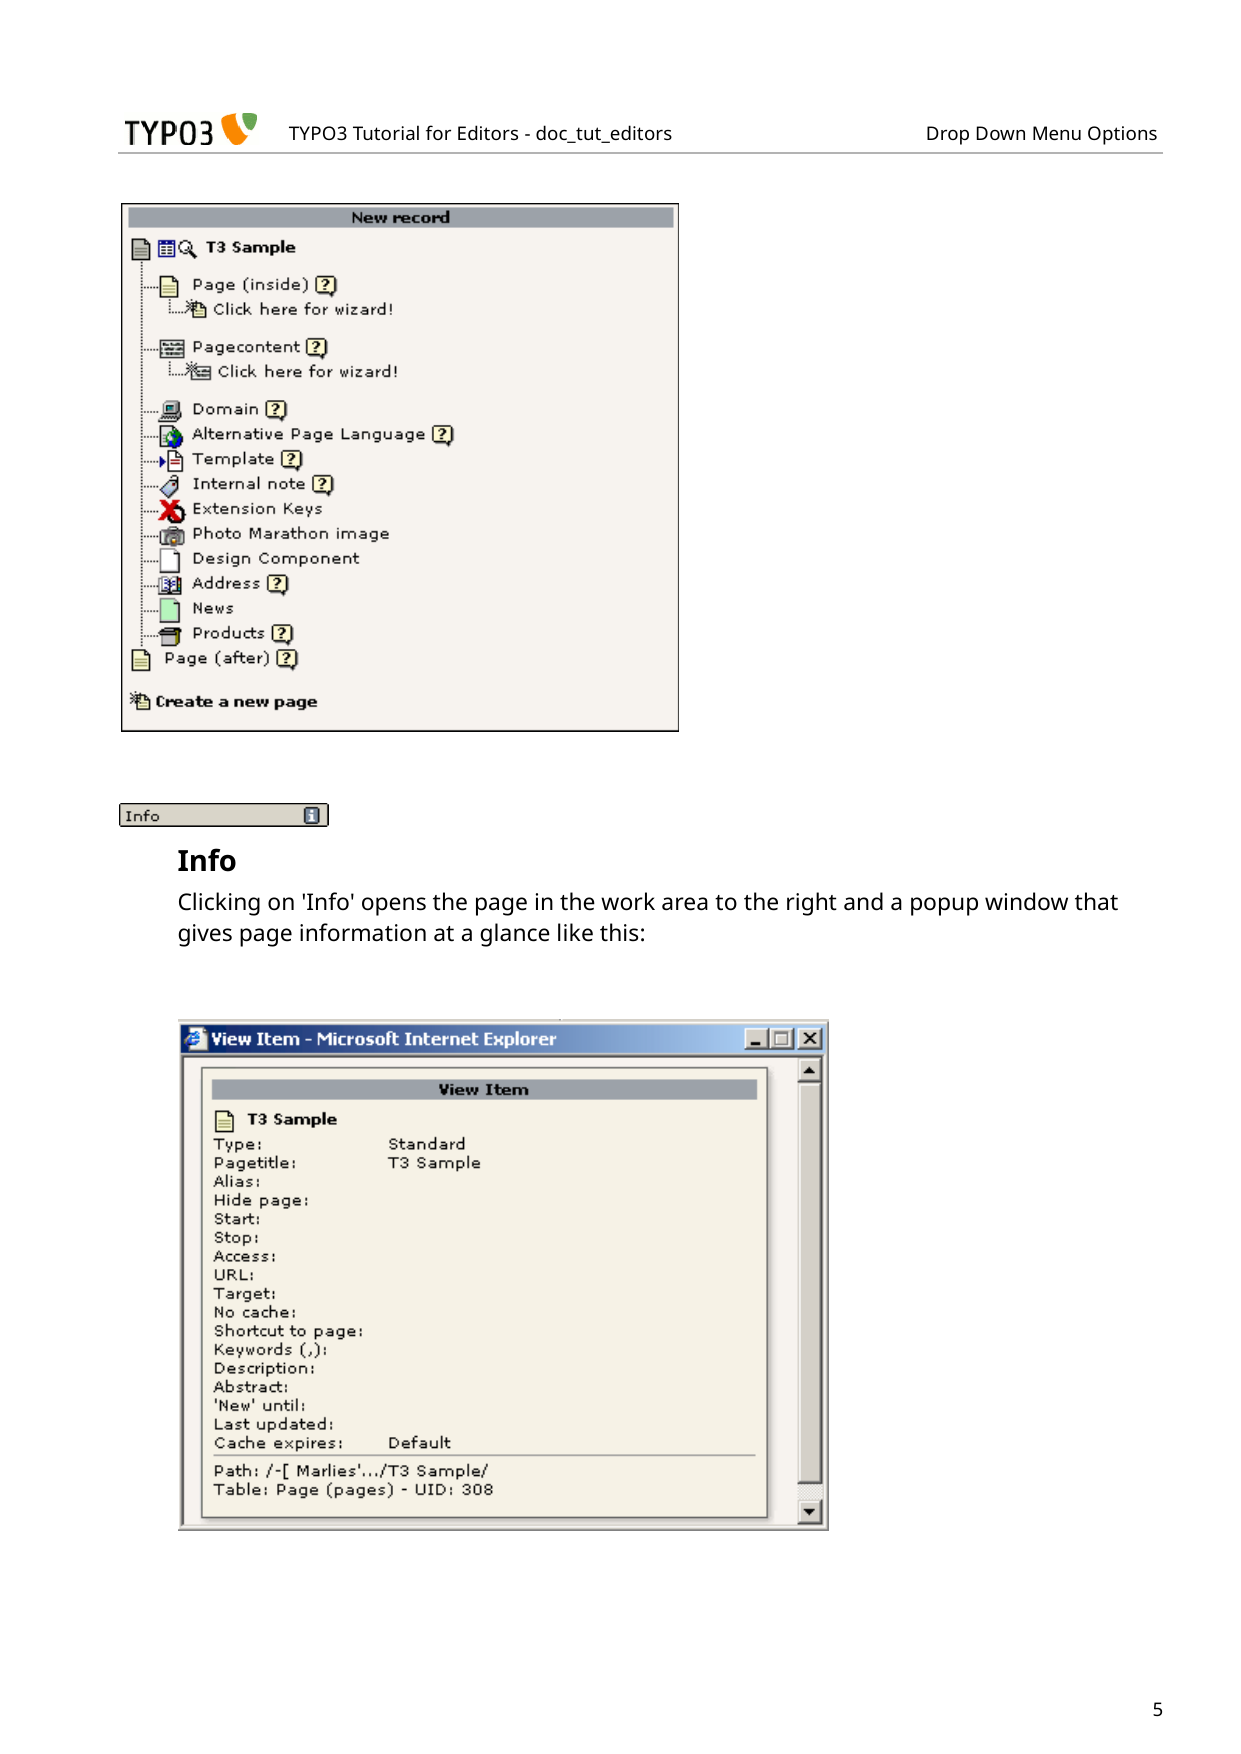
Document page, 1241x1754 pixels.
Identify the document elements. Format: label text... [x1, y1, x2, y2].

subtitle Info [177, 840, 1163, 879]
picture [124, 112, 260, 145]
picture [178, 1019, 829, 1531]
picture [121, 203, 679, 732]
text Clicking on 'Info' opens the page in the work area to the right and a popup window that gives page information at a glance like this: [177, 885, 1163, 947]
picture [119, 803, 329, 827]
